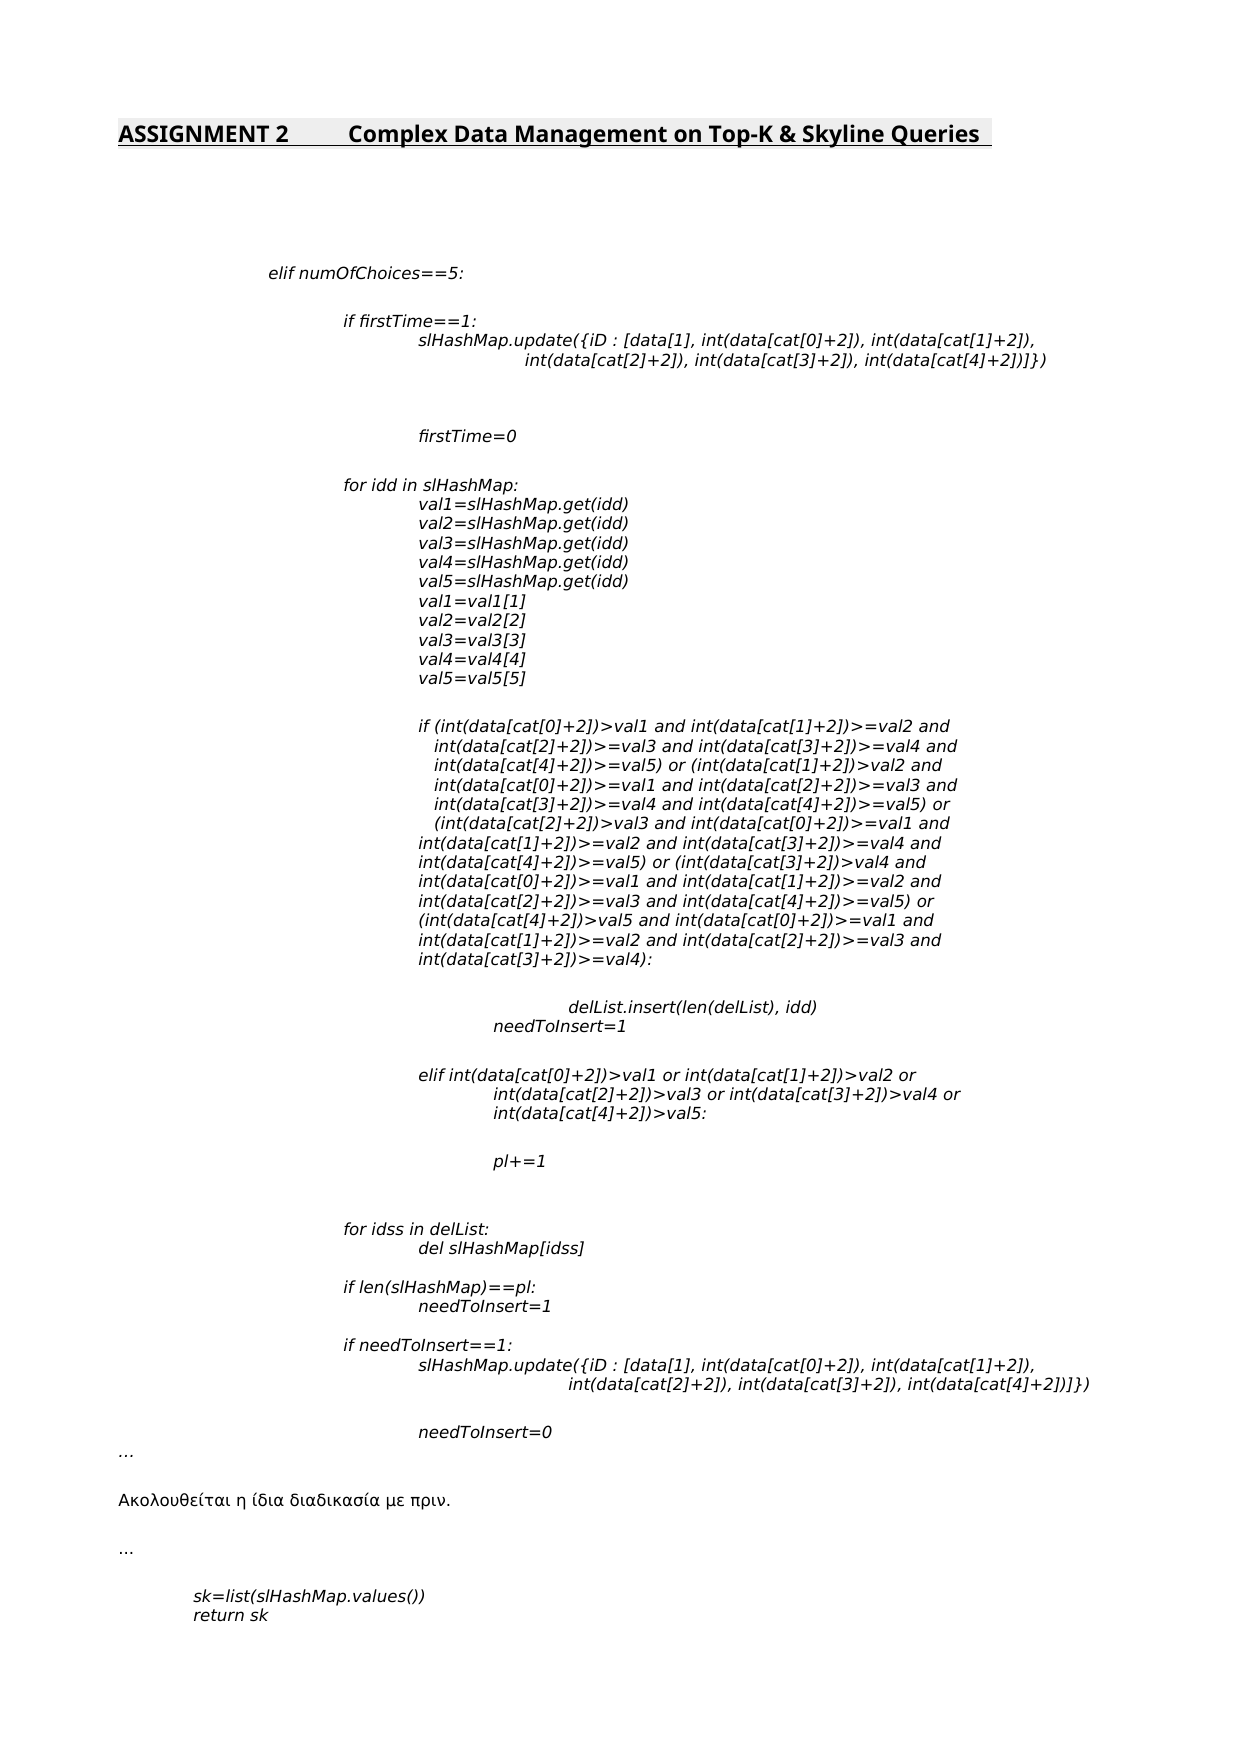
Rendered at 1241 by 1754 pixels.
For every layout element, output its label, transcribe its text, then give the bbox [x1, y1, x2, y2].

text elif int(data[cat[0]+2])>val1 or int(data[cat[1]+2])>val2 or int(data[cat[2]+2])>val3 or int(data[cat[3]+2])>val4 or int(data[cat[4]+2])>val5: [118, 1066, 1122, 1124]
text for idd in slHashMap: [118, 476, 1122, 495]
text val1=slHashMap.get(idd) [118, 495, 1122, 514]
text needToInsert=0 [118, 1423, 1122, 1442]
text Ακολουθείται η ίδια διαδικασία με πριν. [118, 1491, 1122, 1510]
text if needToInsert==1: [118, 1336, 1122, 1356]
text slHashMap.update({iD : [data[1], int(data[cat[0]+2]), int(data[cat[1]+2]), int(data[cat[2]+2]), int(data[cat[3]+2]), int(data[cat[4]+2])]}) [118, 331, 1122, 370]
text delList.insert(len(delList), idd) [118, 998, 1122, 1017]
text for idss in delList: [118, 1220, 1122, 1239]
text if (int(data[cat[0]+2])>val1 and int(data[cat[1]+2])>=val2 and int(data[cat[2]+2])>=val3 and int(data[cat[3]+2])>=val4 and int(data[cat[4]+2])>=val5) or (int(data[cat[1]+2])>val2 and int(data[cat[0]+2])>=val1 and int(data[cat[2]+2])>=val3 and int(data[cat[3]+2])>=val4 and int(data[cat[4]+2])>=val5) or (int(data[cat[2]+2])>val3 and int(data[cat[0]+2])>=val1 and int(data[cat[1]+2])>=val2 and int(data[cat[3]+2])>=val4 and int(data[cat[4]+2])>=val5) or (int(data[cat[3]+2])>val4 and int(data[cat[0]+2])>=val1 and int(data[cat[1]+2])>=val2 and int(data[cat[2]+2])>=val3 and int(data[cat[4]+2])>=val5) or (int(data[cat[4]+2])>val5 and int(data[cat[0]+2])>=val1 and int(data[cat[1]+2])>=val2 and int(data[cat[2]+2])>=val3 and int(data[cat[3]+2])>=val4): [118, 717, 1122, 969]
text val2=val2[2] [118, 611, 1122, 631]
text return sk [118, 1606, 1122, 1626]
text needToInsert=1 [118, 1297, 1122, 1317]
text val3=val3[3] [118, 631, 1122, 650]
text val5=slHashMap.get(idd) [118, 572, 1122, 592]
text val2=slHashMap.get(idd) [118, 514, 1122, 534]
text del slHashMap[idss] [118, 1239, 1122, 1259]
text val3=slHashMap.get(idd) [118, 534, 1122, 553]
text if len(slHashMap)==pl: [118, 1278, 1122, 1297]
text val1=val1[1] [118, 592, 1122, 611]
text slHashMap.update({iD : [data[1], int(data[cat[0]+2]), int(data[cat[1]+2]), int(data[cat[2]+2]), int(data[cat[3]+2]), int(data[cat[4]+2])]}) [118, 1356, 1122, 1394]
text needToInsert=1 [118, 1017, 1122, 1037]
text … [118, 1442, 1122, 1462]
text elif numOfChoices==5: [118, 264, 1122, 283]
text if firstTime==1: [118, 312, 1122, 331]
text pl+=1 [118, 1152, 1122, 1172]
text ... [118, 1539, 1122, 1558]
text val4=val4[4] [118, 650, 1122, 669]
text sk=list(slHashMap.values()) [118, 1587, 1122, 1606]
text val5=val5[5] [118, 669, 1122, 689]
text val4=slHashMap.get(idd) [118, 553, 1122, 572]
text firstTime=0 [118, 427, 1122, 447]
